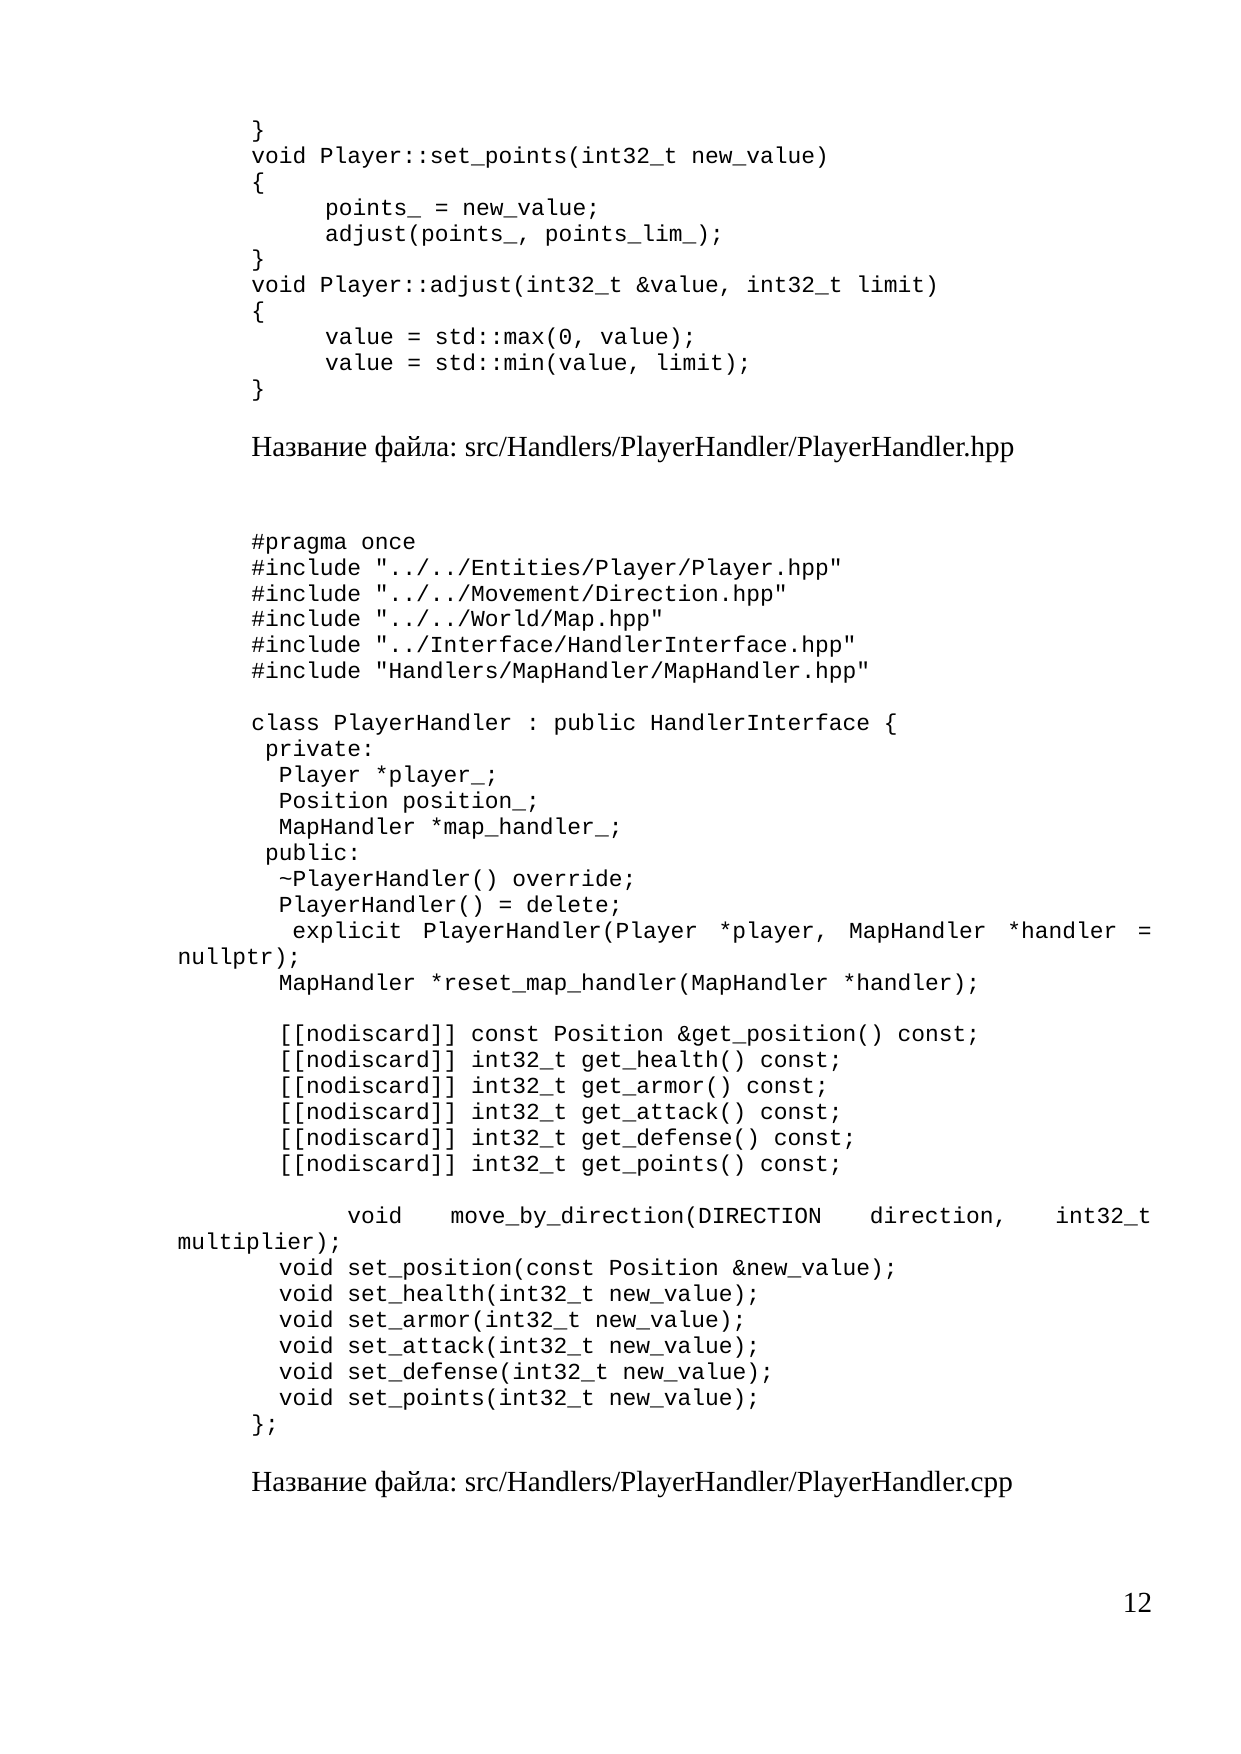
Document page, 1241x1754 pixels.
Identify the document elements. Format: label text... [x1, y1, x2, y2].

text #include "../Interface/HandlerInterface.hpp" [177, 634, 1152, 660]
text void set_defense(int32_t new_value); [177, 1360, 1152, 1386]
text void set_health(int32_t new_value); [177, 1282, 1152, 1308]
text #include "../../Entities/Player/Player.hpp" [177, 556, 1152, 582]
text void Player::adjust(int32_t &value, int32_t limit) [177, 274, 1152, 300]
text PlayerHandler() = delete; [177, 893, 1152, 919]
text } [177, 377, 1152, 403]
text value = std::min(value, limit); [177, 352, 1152, 377]
text #include "../../Movement/Direction.hpp" [177, 582, 1152, 608]
text [[nodiscard]] int32_t get_defense() const; [177, 1127, 1152, 1152]
text explicit PlayerHandler(Player *player, MapHandler *handler = nullptr); [177, 919, 1152, 971]
text { [177, 170, 1152, 196]
text Player *player_; [177, 763, 1152, 789]
text #pragma once [177, 530, 1152, 556]
text public: [177, 841, 1152, 867]
text MapHandler *reset_map_handler(MapHandler *handler); [177, 971, 1152, 997]
text [[nodiscard]] int32_t get_health() const; [177, 1049, 1152, 1075]
text #include "Handlers/MapHandler/MapHandler.hpp" [177, 660, 1152, 686]
text adjust(points_, points_lim_); [177, 222, 1152, 248]
text void Player::set_points(int32_t new_value) [177, 144, 1152, 170]
text void set_armor(int32_t new_value); [177, 1308, 1152, 1334]
text Position position_; [177, 789, 1152, 815]
text void set_points(int32_t new_value); [177, 1386, 1152, 1412]
text } [177, 248, 1152, 274]
text [[nodiscard]] int32_t get_armor() const; [177, 1075, 1152, 1101]
text { [177, 300, 1152, 326]
text [[nodiscard]] int32_t get_points() const; [177, 1152, 1152, 1178]
text #include "../../World/Map.hpp" [177, 608, 1152, 634]
text void set_position(const Position &new_value); [177, 1256, 1152, 1282]
text value = std::max(0, value); [177, 326, 1152, 352]
text Название файла: src/Handlers/PlayerHandler/PlayerHandler.cpp [177, 1464, 1152, 1497]
text class PlayerHandler : public HandlerInterface { [177, 712, 1152, 737]
text } [177, 118, 1152, 144]
text [[nodiscard]] int32_t get_attack() const; [177, 1101, 1152, 1127]
text [[nodiscard]] const Position &get_position() const; [177, 1023, 1152, 1049]
text Название файла: src/Handlers/PlayerHandler/PlayerHandler.hpp [177, 429, 1152, 463]
text ~PlayerHandler() override; [177, 867, 1152, 893]
text }; [177, 1412, 1152, 1438]
text private: [177, 737, 1152, 763]
text points_ = new_value; [177, 196, 1152, 222]
text void move_by_direction(DIRECTION direction, int32_t multiplier); [177, 1204, 1152, 1256]
text void set_attack(int32_t new_value); [177, 1334, 1152, 1360]
text MapHandler *map_handler_; [177, 815, 1152, 841]
